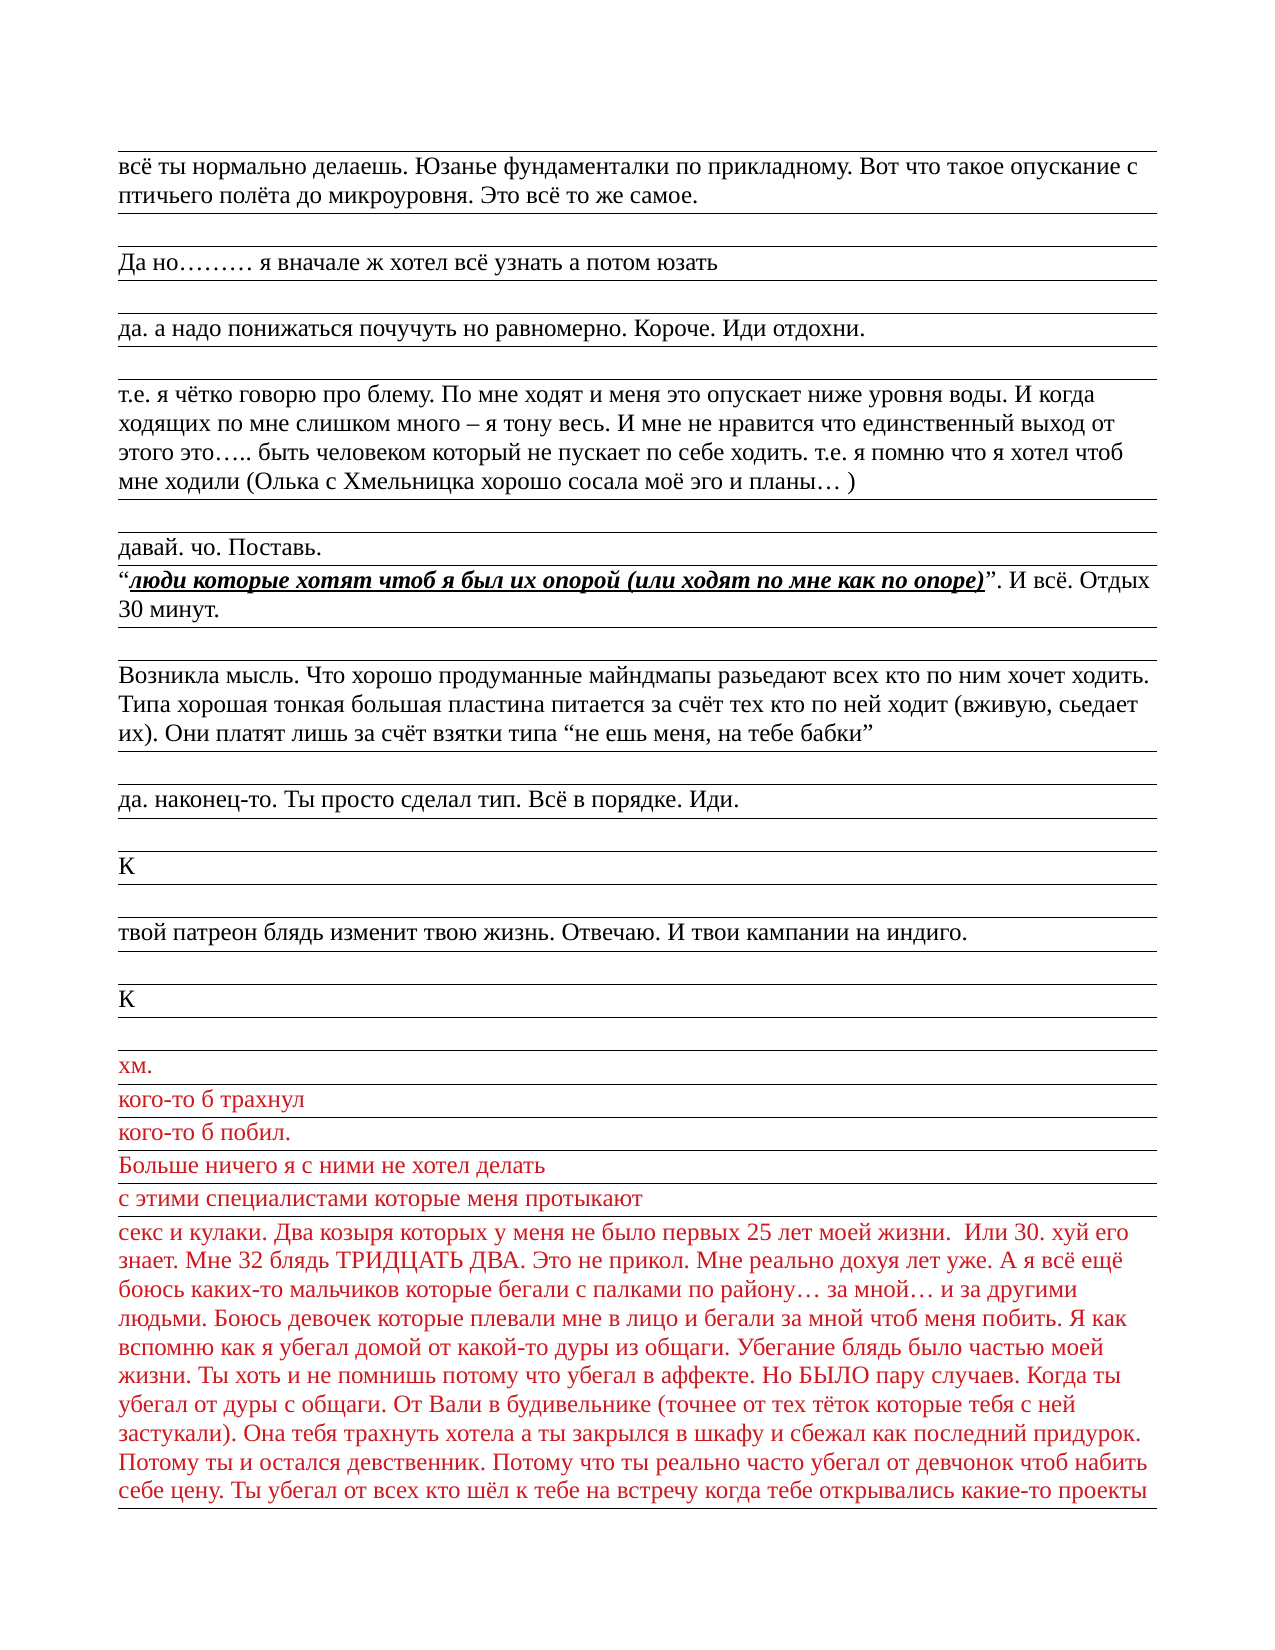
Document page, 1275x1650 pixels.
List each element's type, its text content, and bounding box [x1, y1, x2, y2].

text Больше ничего я с ними не хотел делать [118, 1151, 1157, 1183]
text давай. чо. Поставь. [118, 533, 1157, 565]
text Возникла мысль. Что хорошо продуманные майндмапы разьедают всех кто по ним хочет ходить. Типа хорошая тонкая большая пластина питается за счёт тех кто по ней ходит (вживую, сьедает их). Они платят лишь за счёт взятки типа “не ешь меня, на тебе бабки” [118, 661, 1157, 751]
text кого-то б побил. [118, 1118, 1157, 1150]
text К [118, 985, 1157, 1017]
text хм. [118, 1051, 1157, 1084]
text т.е. я чётко говорю про блему. По мне ходят и меня это опускает ниже уровня воды. И когда ходящих по мне слишком много – я тону весь. И мне не нравится что единственный выход от этого это….. быть человеком который не пускает по себе ходить. т.е. я помню что я хотел чтоб мне ходили (Олька с Хмельницка хорошо сосала моё эго и планы… ) [118, 380, 1157, 499]
text Да но……… я вначале ж хотел всё узнать а потом юзать [118, 247, 1157, 280]
text К [118, 852, 1157, 884]
text кого-то б трахнул [118, 1085, 1157, 1117]
text секс и кулаки. Два козыря которых у меня не было первых 25 лет моей жизни. Или 30. хуй его знает. Мне 32 блядь ТРИДЦАТЬ ДВА. Это не прикол. Мне реально дохуя лет уже. А я всё ещё боюсь каких-то мальчиков которые бегали с палками по району… за мной… и за другими людьми. Боюсь девочек которые плевали мне в лицо и бегали за мной чтоб меня побить. Я как вспомню как я убегал домой от какой-то дуры из общаги. Убегание блядь было частью моей жизни. Ты хоть и не помнишь потому что убегал в аффекте. Но БЫЛО пару случаев. Когда ты убегал от дуры с общаги. От Вали в будивельнике (точнее от тех тёток которые тебя с ней застукали). Она тебя трахнуть хотела а ты закрылся в шкафу и сбежал как последний придурок. Потому ты и остался девственник. Потому что ты реально часто убегал от девчонок чтоб набить себе цену. Ты убегал от всех кто шёл к тебе на встречу когда тебе открывались какие-то проекты [118, 1217, 1157, 1508]
text да. а надо понижаться почучуть но равномерно. Короче. Иди отдохни. [118, 314, 1157, 346]
text всё ты нормально делаешь. Юзанье фундаменталки по прикладному. Вот что такое опускание с птичьего полёта до микроуровня. Это всё то же самое. [118, 152, 1157, 213]
text “люди которые хотят чтоб я был их опорой (или ходят по мне как по опоре)”. И всё. Отдых 30 минут. [118, 566, 1157, 627]
text да. наконец-то. Ты просто сделал тип. Всё в порядке. Иди. [118, 785, 1157, 818]
text твой патреон блядь изменит твою жизнь. Отвечаю. И твои кампании на индиго. [118, 918, 1157, 951]
text с этими специалистами которые меня протыкают [118, 1184, 1157, 1216]
